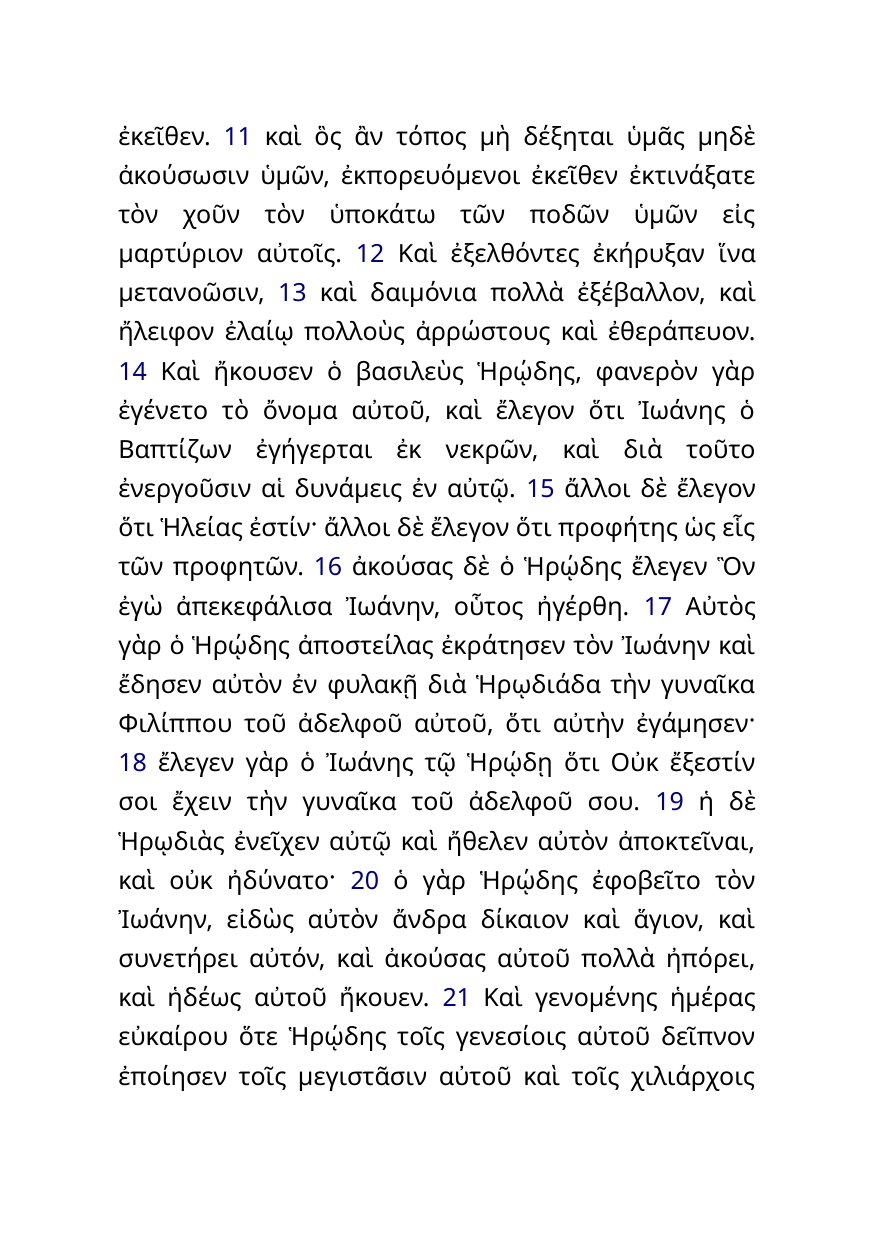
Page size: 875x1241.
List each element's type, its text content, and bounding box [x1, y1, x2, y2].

text ἐκεῖθεν. 11 καὶ ὃς ἂν τόπος μὴ δέξηται ὑμᾶς μηδὲ ἀκούσωσιν ὑμῶν, ἐκπορευόμενοι ἐκεῖθεν ἐκτινάξατε τὸν χοῦν τὸν ὑποκάτω τῶν ποδῶν ὑμῶν εἰς μαρτύριον αὐτοῖς. 12 Καὶ ἐξελθόντες ἐκήρυξαν ἵνα μετανοῶσιν, 13 καὶ δαιμόνια πολλὰ ἐξέβαλλον, καὶ ἤλειφον ἐλαίῳ πολλοὺς ἀρρώστους καὶ ἐθεράπευον. 14 Καὶ ἤκουσεν ὁ βασιλεὺς Ἡρῴδης, φανερὸν γὰρ ἐγένετο τὸ ὄνομα αὐτοῦ, καὶ ἔλεγον ὅτι Ἰωάνης ὁ Βαπτίζων ἐγήγερται ἐκ νεκρῶν, καὶ διὰ τοῦτο ἐνεργοῦσιν αἱ δυνάμεις ἐν αὐτῷ. 15 ἄλλοι δὲ ἔλεγον ὅτι Ἡλείας ἐστίν· ἄλλοι δὲ ἔλεγον ὅτι προφήτης ὡς εἷς τῶν προφητῶν. 16 ἀκούσας δὲ ὁ Ἡρῴδης ἔλεγεν Ὃν ἐγὼ ἀπεκεφάλισα Ἰωάνην, οὗτος ἠγέρθη. 17 Αὐτὸς γὰρ ὁ Ἡρῴδης ἀποστείλας ἐκράτησεν τὸν Ἰωάνην καὶ ἔδησεν αὐτὸν ἐν φυλακῇ διὰ Ἡρῳδιάδα τὴν γυναῖκα Φιλίππου τοῦ ἀδελφοῦ αὐτοῦ, ὅτι αὐτὴν ἐγάμησεν· 18 ἔλεγεν γὰρ ὁ Ἰωάνης τῷ Ἡρῴδῃ ὅτι Οὐκ ἔξεστίν σοι ἔχειν τὴν γυναῖκα τοῦ ἀδελφοῦ σου. 19 ἡ δὲ Ἡρῳδιὰς ἐνεῖχεν αὐτῷ καὶ ἤθελεν αὐτὸν ἀποκτεῖναι, καὶ οὐκ ἠδύνατο· 20 ὁ γὰρ Ἡρῴδης ἐφοβεῖτο τὸν Ἰωάνην, εἰδὼς αὐτὸν ἄνδρα δίκαιον καὶ ἅγιον, καὶ συνετήρει αὐτόν, καὶ ἀκούσας αὐτοῦ πολλὰ ἠπόρει, καὶ ἡδέως αὐτοῦ ἤκουεν. 21 Καὶ γενομένης ἡμέρας εὐκαίρου ὅτε Ἡρῴδης τοῖς γενεσίοις αὐτοῦ δεῖπνον ἐποίησεν τοῖς μεγιστᾶσιν αὐτοῦ καὶ τοῖς χιλιάρχοις [118, 118, 756, 1092]
